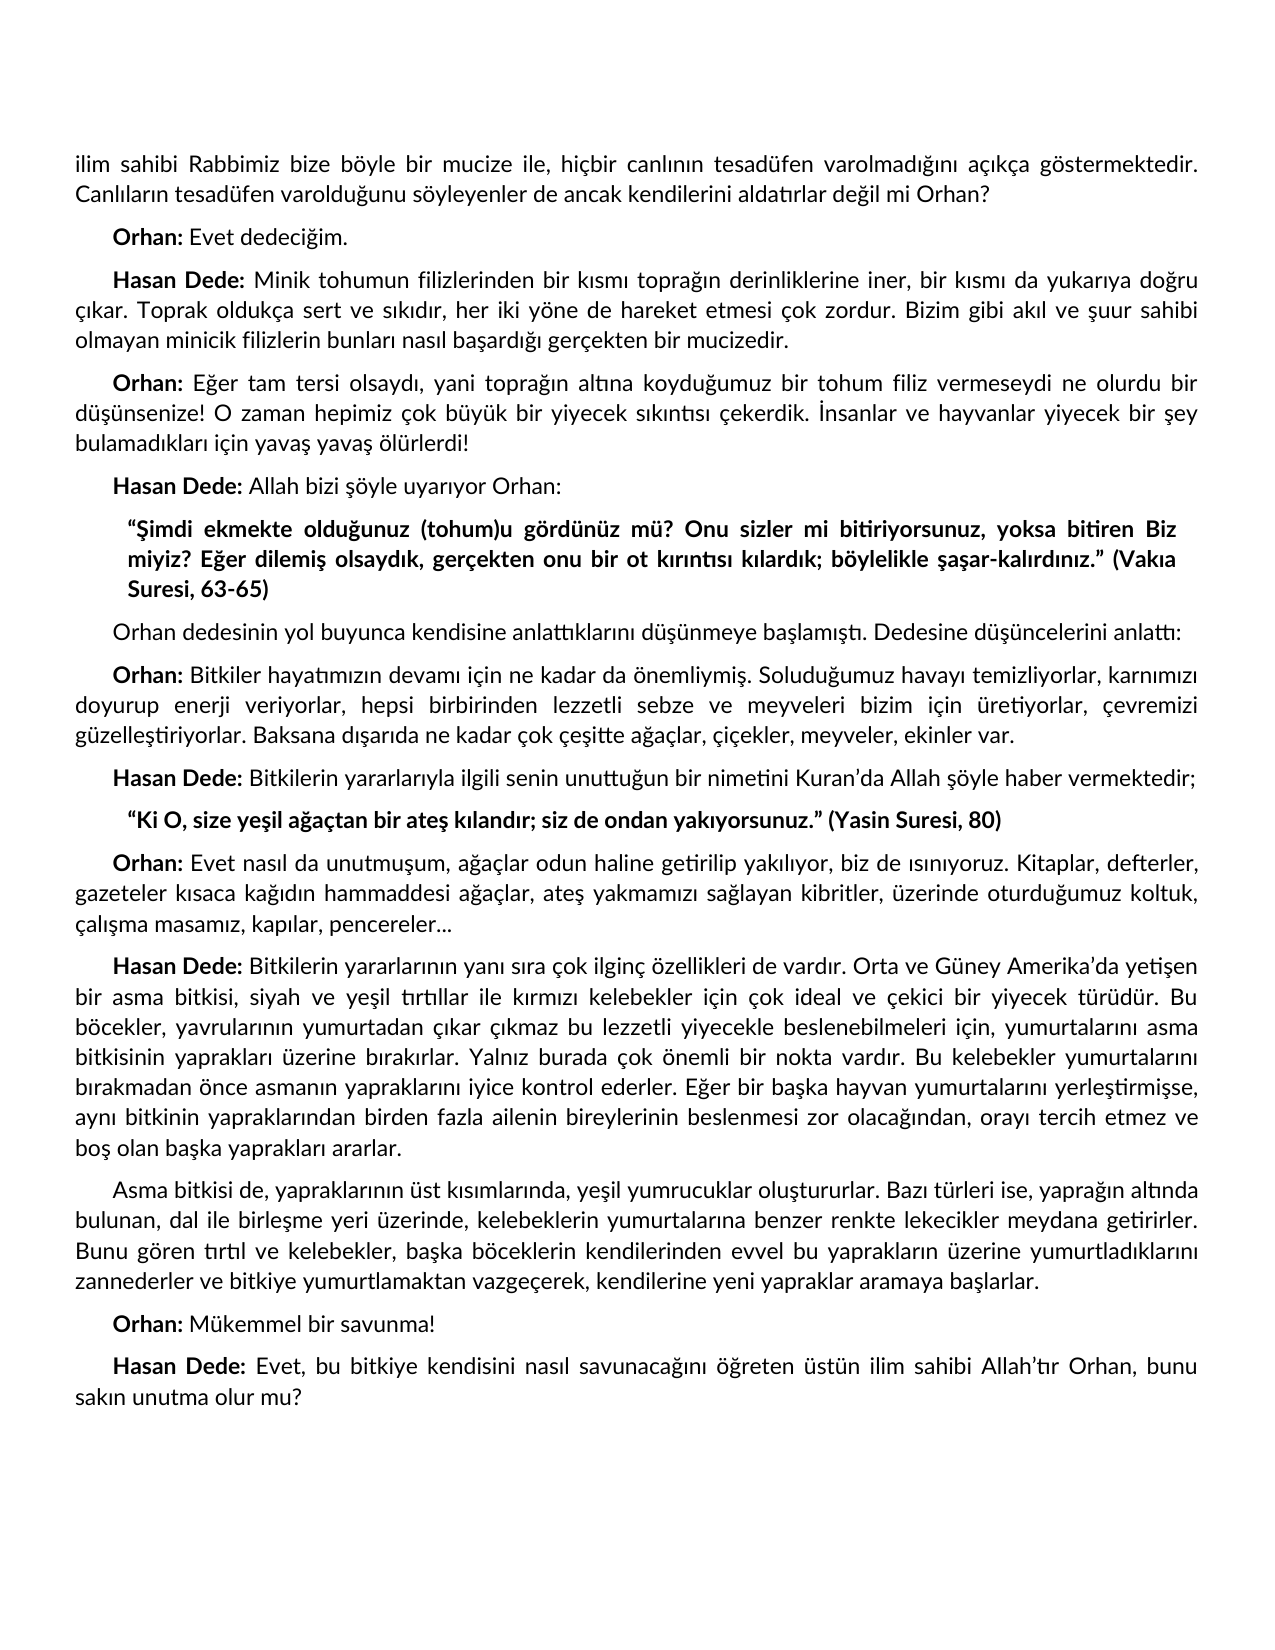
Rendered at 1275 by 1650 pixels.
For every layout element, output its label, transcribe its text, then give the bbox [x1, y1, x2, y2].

text “Ki O, size yeşil ağaçtan bir ateş kılandır; siz de ondan yakıyorsunuz.” (Yasin Suresi, 80) [127, 806, 1177, 834]
text Hasan Dede: Evet, bu bitkiye kendisini nasıl savunacağını öğreten üstün ilim sahibi Allah’tır Orhan, bunu sakın unutma olur mu? [75, 1352, 1200, 1410]
text Hasan Dede: Bitkilerin yararlarının yanı sıra çok ilginç özellikleri de vardır. Orta ve Güney Amerika’da yetişen bir asma bitkisi, siyah ve yeşil tırtıllar ile kırmızı kelebekler için çok ideal ve çekici bir yiyecek türüdür. Bu böcekler, yavrularının yumurtadan çıkar çıkmaz bu lezzetli yiyecekle beslenebilmeleri için, yumurtalarını asma bitkisinin yaprakları üzerine bırakırlar. Yalnız burada çok önemli bir nokta vardır. Bu kelebekler yumurtalarını bırakmadan önce asmanın yapraklarını iyice kontrol ederler. Eğer bir başka hayvan yumurtalarını yerleştirmişse, aynı bitkinin yapraklarından birden fazla ailenin bireylerinin beslenmesi zor olacağından, orayı tercih etmez ve boş olan başka yaprakları ararlar. [75, 952, 1200, 1161]
text Hasan Dede: Minik tohumun filizlerinden bir kısmı toprağın derinliklerine iner, bir kısmı da yukarıya doğru çıkar. Toprak oldukça sert ve sıkıdır, her iki yöne de hareket etmesi çok zordur. Bizim gibi akıl ve şuur sahibi olmayan minicik filizlerin bunları nasıl başardığı gerçekten bir mucizedir. [75, 266, 1200, 353]
text Orhan dedesinin yol buyunca kendisine anlattıklarını düşünmeye başlamıştı. Dedesine düşüncelerini anlattı: [75, 618, 1200, 645]
text Hasan Dede: Bitkilerin yararlarıyla ilgili senin unuttuğun bir nimetini Kuran’da Allah şöyle haber vermektedir; [75, 763, 1200, 791]
text Orhan: Eğer tam tersi olsaydı, yani toprağın altına koyduğumuz bir tohum filiz vermeseydi ne olurdu bir düşünsenize! O zaman hepimiz çok büyük bir yiyecek sıkıntısı çekerdik. İnsanlar ve hayvanlar yiyecek bir şey bulamadıkları için yavaş yavaş ölürlerdi! [75, 369, 1200, 457]
text Orhan: Mükemmel bir savunma! [75, 1309, 1200, 1337]
text Asma bitkisi de, yapraklarının üst kısımlarında, yeşil yumrucuklar oluştururlar. Bazı türleri ise, yaprağın altında bulunan, dal ile birleşme yeri üzerinde, kelebeklerin yumurtalarına benzer renkte lekecikler meydana getirirler. Bunu gören tırtıl ve kelebekler, başka böceklerin kendilerinden evvel bu yaprakların üzerine yumurtladıklarını zannederler ve bitkiye yumurtlamaktan vazgeçerek, kendilerine yeni yapraklar aramaya başlarlar. [75, 1176, 1200, 1294]
text Orhan: Bitkiler hayatımızın devamı için ne kadar da önemliymiş. Soluduğumuz havayı temizliyorlar, karnımızı doyurup enerji veriyorlar, hepsi birbirinden lezzetli sebze ve meyveleri bizim için üretiyorlar, çevremizi güzelleştiriyorlar. Baksana dışarıda ne kadar çok çeşitte ağaçlar, çiçekler, meyveler, ekinler var. [75, 660, 1200, 748]
text ilim sahibi Rabbimiz bize böyle bir mucize ile, hiçbir canlının tesadüfen varolmadığını açıkça göstermektedir. Canlıların tesadüfen varolduğunu söyleyenler de ancak kendilerini aldatırlar değil mi Orhan? [75, 150, 1200, 208]
text Orhan: Evet nasıl da unutmuşum, ağaçlar odun haline getirilip yakılıyor, biz de ısınıyoruz. Kitaplar, defterler, gazeteler kısaca kağıdın hammaddesi ağaçlar, ateş yakmamızı sağlayan kibritler, üzerinde oturduğumuz koltuk, çalışma masamız, kapılar, pencereler... [75, 849, 1200, 937]
text “Şimdi ekmekte olduğunuz (tohum)u gördünüz mü? Onu sizler mi bitiriyorsunuz, yoksa bitiren Biz miyiz? Eğer dilemiş olsaydık, gerçekten onu bir ot kırıntısı kılardık; böylelikle şaşar-kalırdınız.” (Vakıa Suresi, 63-65) [127, 514, 1177, 602]
text Hasan Dede: Allah bizi şöyle uyarıyor Orhan: [75, 472, 1200, 499]
text Orhan: Evet dedeciğim. [75, 223, 1200, 250]
